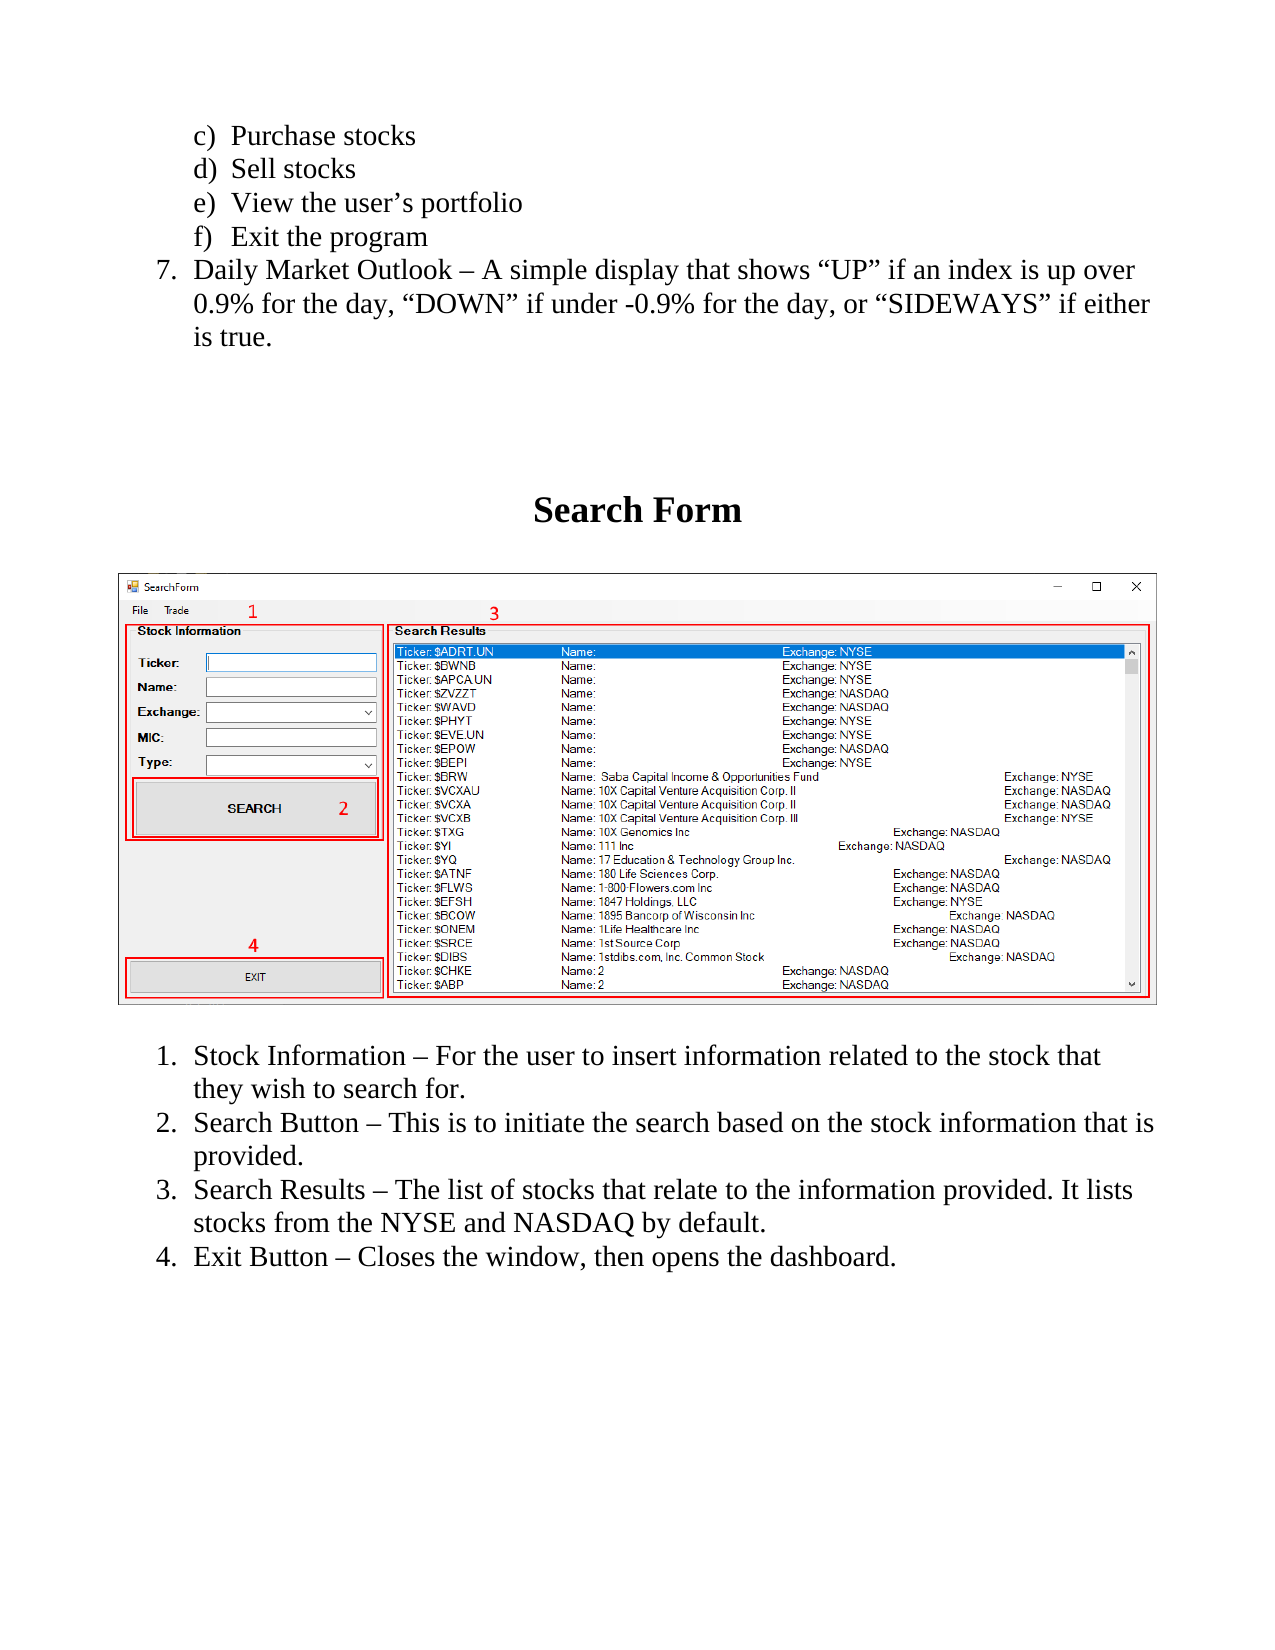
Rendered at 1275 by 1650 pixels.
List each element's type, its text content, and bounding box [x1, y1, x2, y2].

list View the user’s portfolio [193, 185, 1157, 219]
list Purchase stocks [193, 118, 1157, 152]
list Stock Information – For the user to insert information related to the stock that they wish to search for. [156, 1038, 1157, 1105]
list Exit the program [193, 219, 1157, 252]
list Search Results – The list of stocks that relate to the information provided. It lists stocks from the NYSE and NASDAQ by default. [156, 1172, 1157, 1239]
list Search Button – This is to initiate the search based on the stock information that is provided. [156, 1105, 1157, 1172]
list Sell stocks [193, 152, 1157, 185]
picture [118, 573, 1157, 1005]
list Daily Market Outlook – A simple display that shows “UP” if an index is up over 0.9% for the day, “DOWN” if under -0.9% for the day, or “SIDEWAYS” if either is true. [156, 252, 1157, 353]
list Exit Button – Closes the window, then opens the dashboard. [156, 1239, 1157, 1273]
text Search Form [118, 487, 1157, 530]
